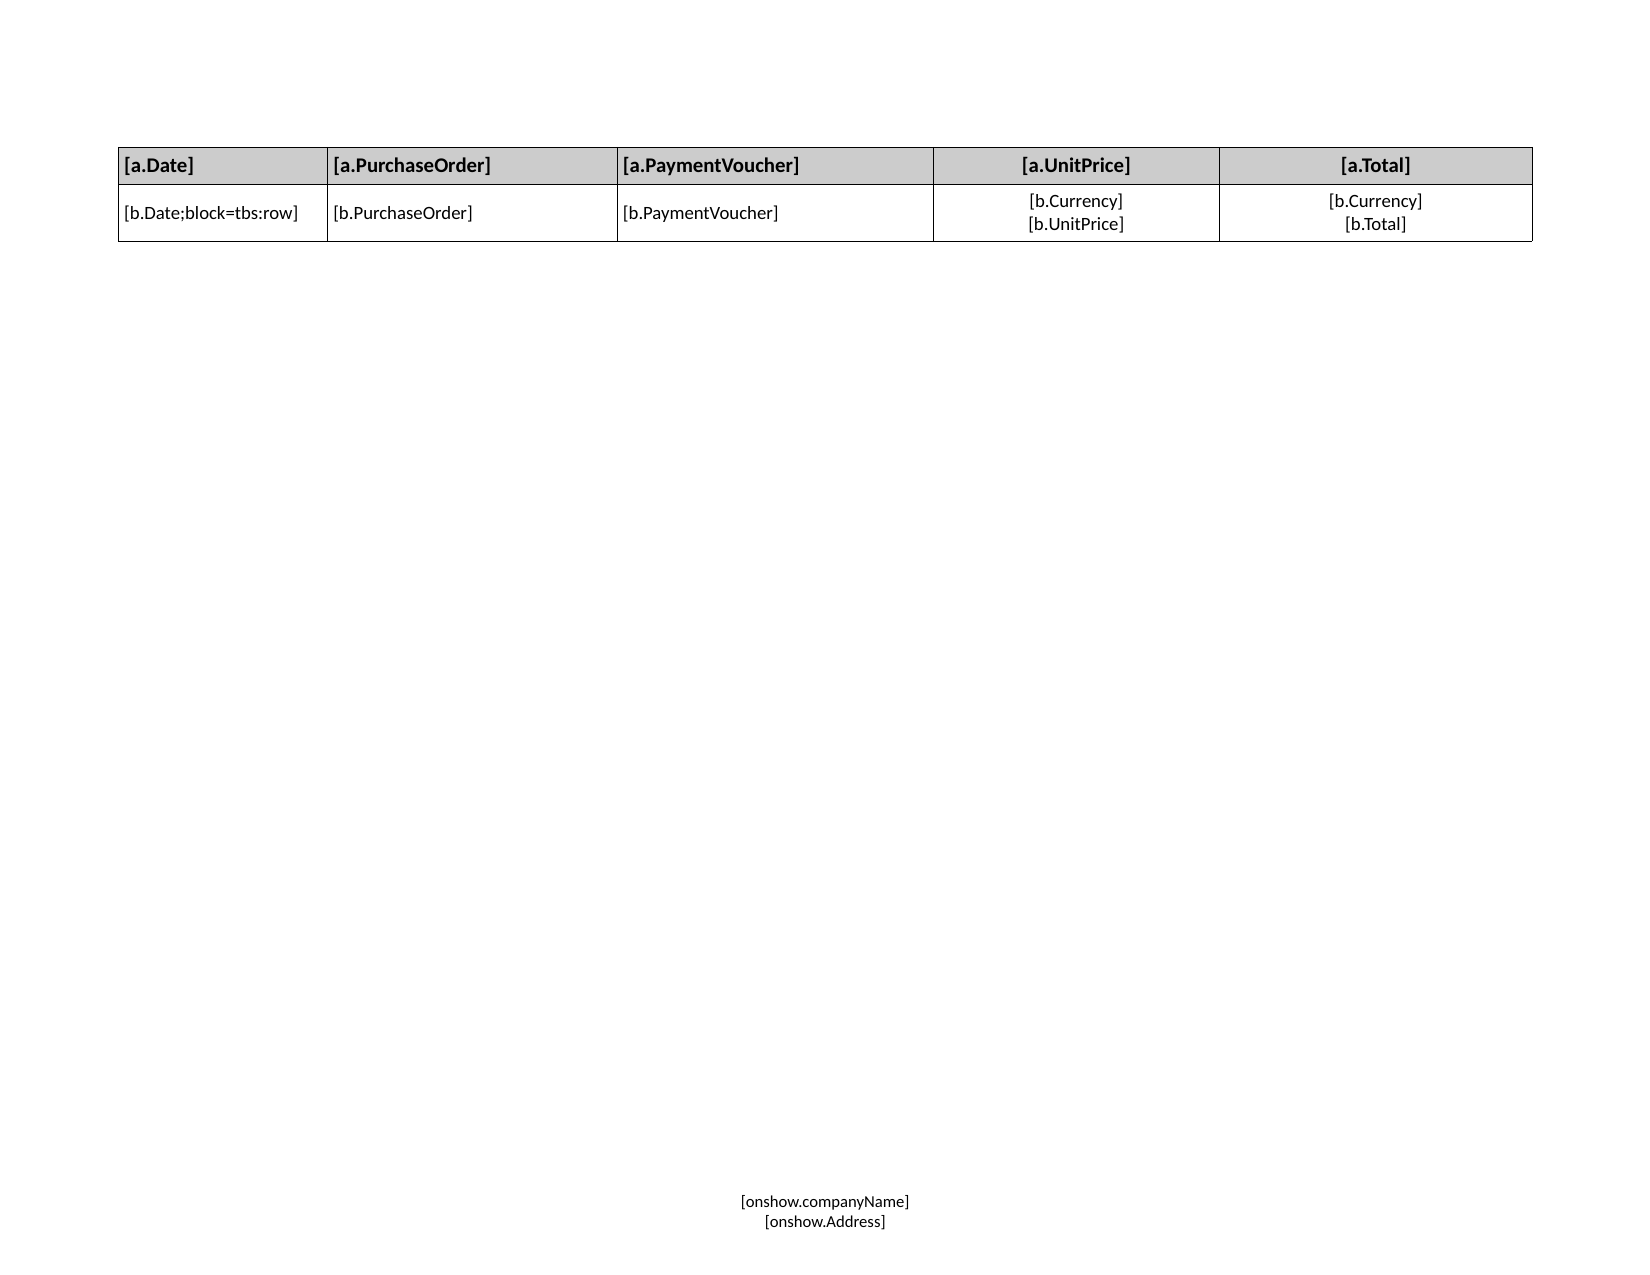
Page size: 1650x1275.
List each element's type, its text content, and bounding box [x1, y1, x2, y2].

table_cell [b.Date;block=tbs:row] [119, 185, 327, 241]
table_cell [b.Currency] [b.Total] [1220, 185, 1532, 241]
table_header [a.Total] [1220, 148, 1532, 184]
table_header [a.UnitPrice] [934, 148, 1219, 184]
table_header [a.PaymentVoucher] [618, 148, 933, 184]
table_header [a.PurchaseOrder] [328, 148, 617, 184]
table_cell [b.PaymentVoucher] [618, 185, 933, 241]
table_header [a.Date] [119, 148, 327, 184]
table_cell [b.Currency] [b.UnitPrice] [934, 185, 1219, 241]
table_cell [b.PurchaseOrder] [328, 185, 617, 241]
